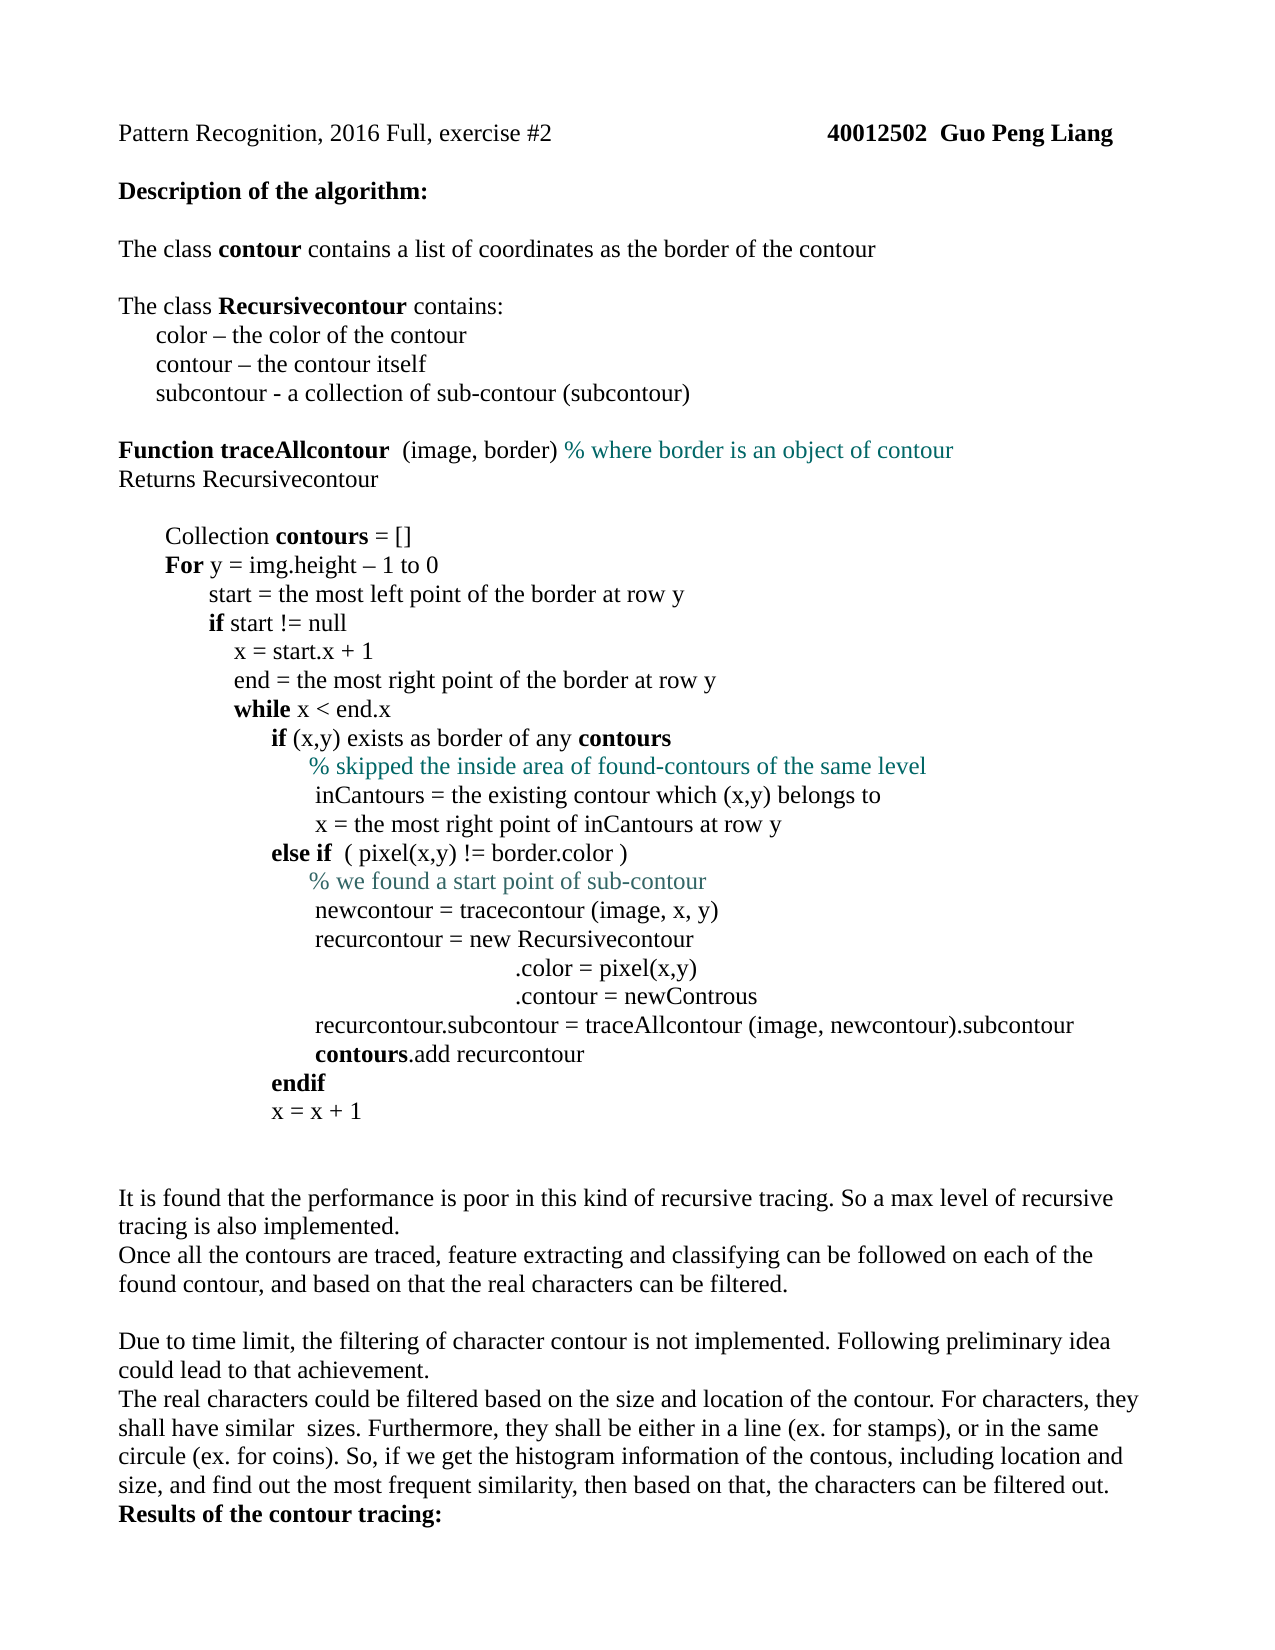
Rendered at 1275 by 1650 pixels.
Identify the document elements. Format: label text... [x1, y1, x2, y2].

text The class Recursivecontour contains: [118, 291, 1157, 320]
text recurcontour = new Recursivecontour [165, 924, 1157, 953]
text % skipped the inside area of found-contours of the same level [165, 751, 1157, 780]
text % we found a start point of sub-contour [165, 866, 1157, 895]
text Results of the contour tracing: [118, 1499, 1157, 1528]
text Function traceAllcontour (image, border) % where border is an object of contour [118, 435, 1157, 464]
text x = x + 1 [165, 1096, 1157, 1125]
text while x < end.x [165, 694, 1157, 723]
text x = the most right point of inCantours at row y [165, 809, 1157, 838]
text inCantours = the existing contour which (x,y) belongs to [165, 780, 1157, 809]
text if start != null [165, 608, 1157, 636]
text The class contour contains a list of coordinates as the border of the contour [118, 234, 1157, 263]
text subcontour - a collection of sub-contour (subcontour) [118, 378, 1157, 406]
text endif [165, 1068, 1157, 1096]
text start = the most left point of the border at row y [165, 579, 1157, 608]
text Returns Recursivecontour [118, 464, 1157, 493]
text else if ( pixel(x,y) != border.color ) [165, 838, 1157, 866]
text It is found that the performance is poor in this kind of recursive tracing. So a max level of recursive tracing is also implemented. [118, 1183, 1157, 1240]
text Once all the contours are traced, feature extracting and classifying can be followed on each of the found contour, and based on that the real characters can be filtered. [118, 1240, 1157, 1298]
text Due to time limit, the filtering of character contour is not implemented. Following preliminary idea could lead to that achievement. [118, 1326, 1157, 1384]
text The real characters could be filtered based on the size and location of the contour. For characters, they shall have similar sizes. Furthermore, they shall be either in a line (ex. for stamps), or in the same circule (ex. for coins). So, if we get the histogram information of the contous, including location and size, and find out the most frequent similarity, then based on that, the characters can be filtered out. [118, 1384, 1157, 1499]
text Description of the algorithm: [118, 176, 1157, 205]
text .contour = newControus [165, 981, 1157, 1010]
text .color = pixel(x,y) [165, 953, 1157, 981]
text if (x,y) exists as border of any contours [165, 723, 1157, 751]
text end = the most right point of the border at row y [165, 665, 1157, 694]
text contours.add recurcontour [165, 1039, 1157, 1068]
text For y = img.height – 1 to 0 [165, 550, 1157, 579]
text Collection contours = [] [165, 521, 1157, 550]
text recurcontour.subcontour = traceAllcontour (image, newcontour).subcontour [165, 1010, 1157, 1039]
text newcontour = tracecontour (image, x, y) [165, 895, 1157, 924]
text x = start.x + 1 [165, 636, 1157, 665]
text color – the color of the contour [118, 320, 1157, 349]
text contour – the contour itself [118, 349, 1157, 378]
